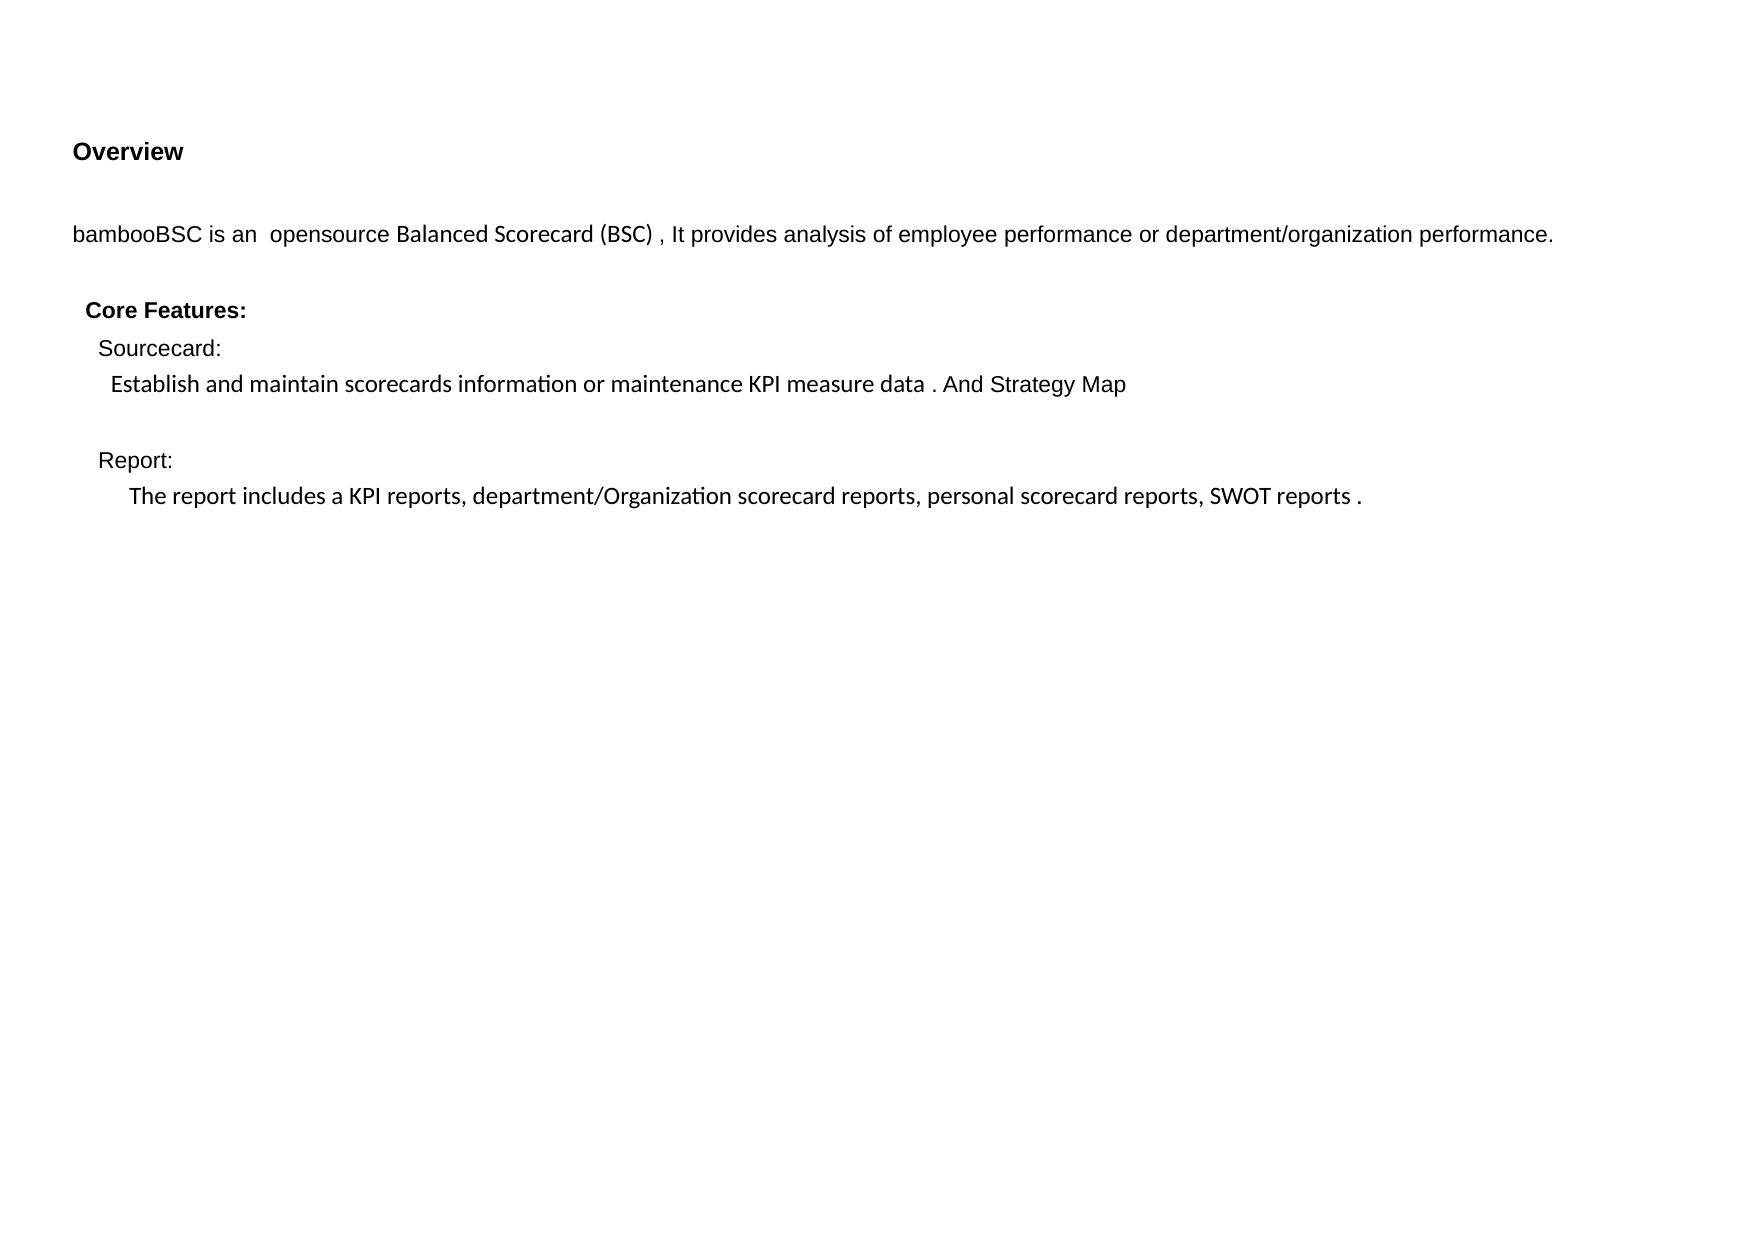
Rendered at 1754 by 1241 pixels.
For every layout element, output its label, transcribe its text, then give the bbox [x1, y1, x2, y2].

text bambooBSC is an opensource Balanced Scorecard (BSC) , It provides analysis of employee performance or department/organization performance. [72, 217, 1679, 254]
text Core Features: [72, 292, 1679, 329]
text Report: [72, 442, 1679, 479]
text Establish and maintain scorecards information or maintenance KPI measure data . And Strategy Map [72, 367, 1679, 404]
text Sourcecard: [72, 329, 1679, 367]
text The report includes a KPI reports, department/Organization scorecard reports, personal scorecard reports, SWOT reports . [72, 479, 1679, 517]
subtitle Overview [72, 133, 1679, 170]
